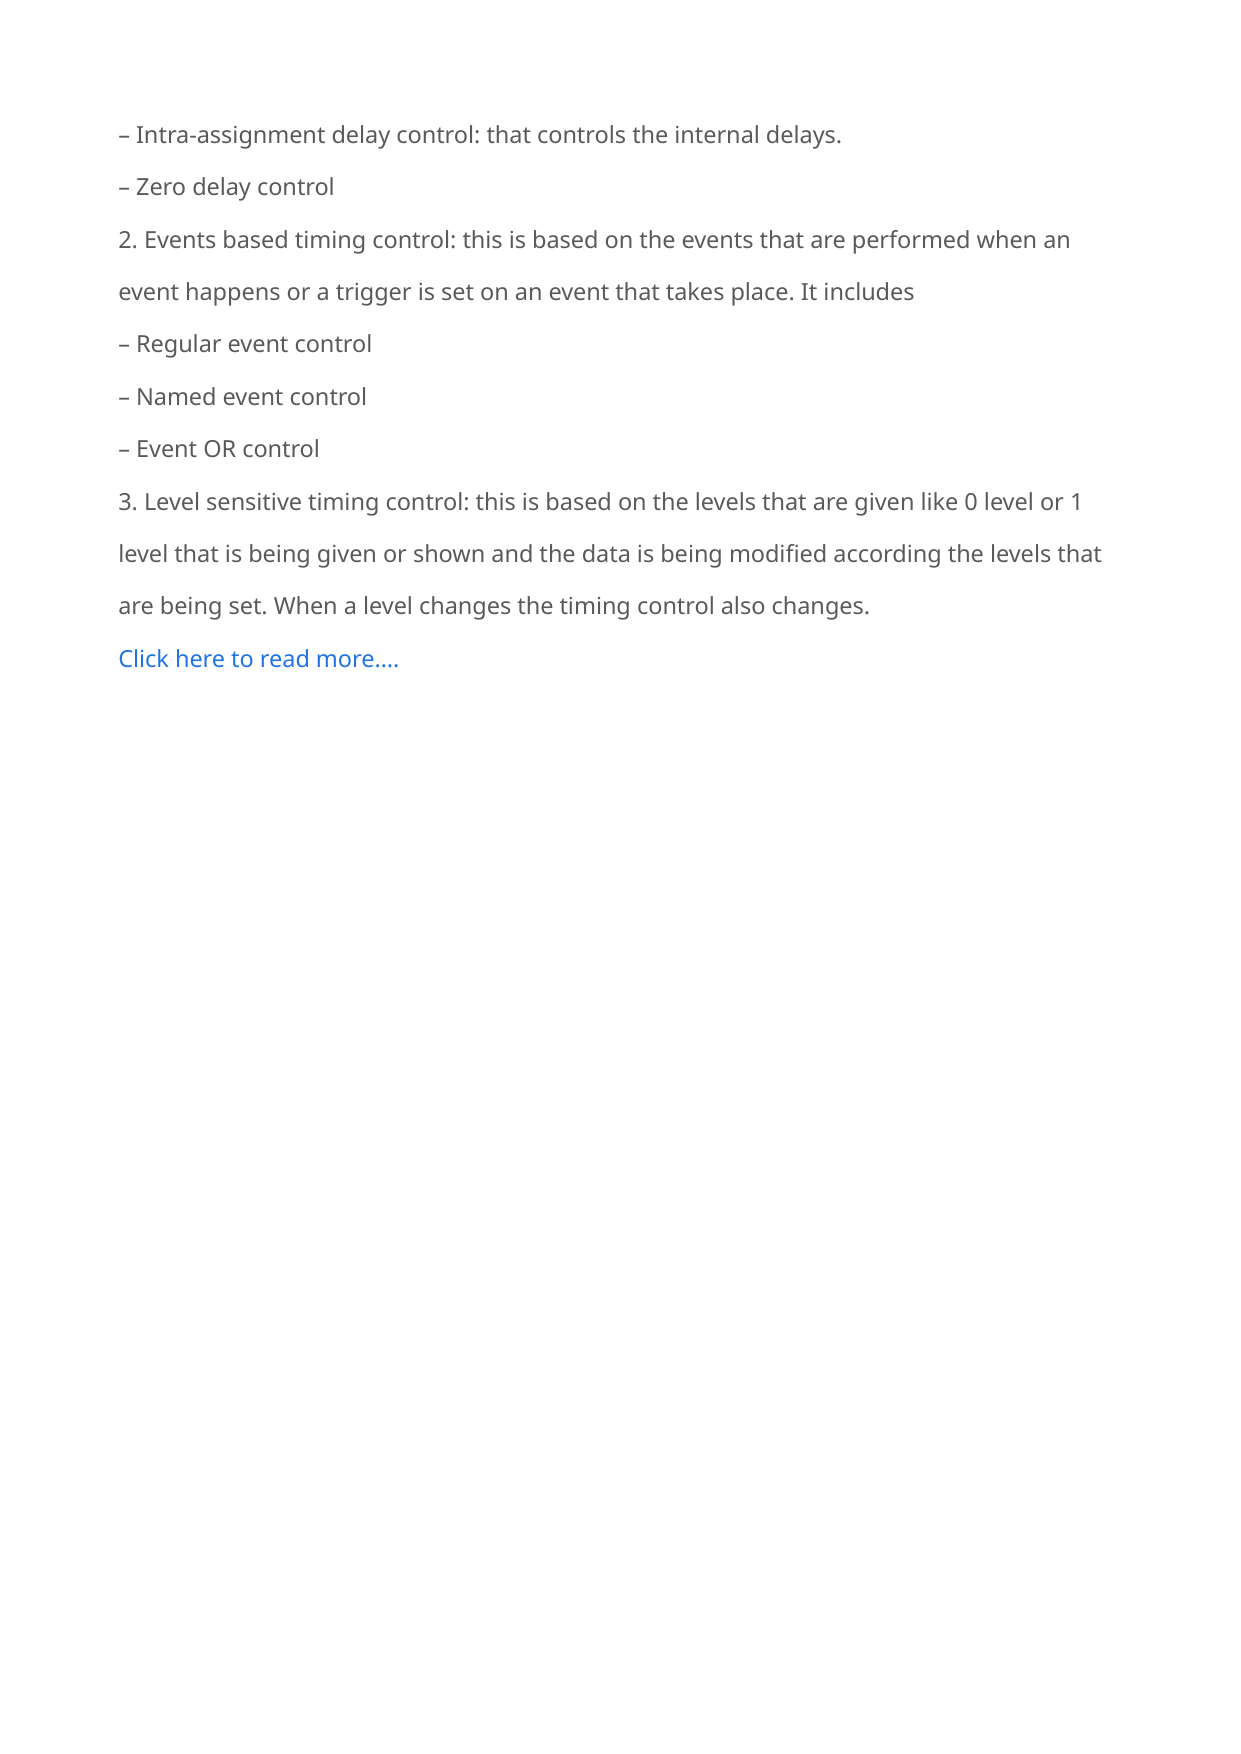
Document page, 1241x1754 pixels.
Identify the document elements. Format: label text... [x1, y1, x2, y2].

text Click here to read more…. [118, 642, 1122, 674]
text – Intra-assignment delay control: that controls the internal delays. – Zero delay control 2. Events based timing control: this is based on the events that are performed when an event happens or a trigger is set on an event that takes place. It includes – Regular event control – Named event control – Event OR control 3. Level sensitive timing control: this is based on the levels that are given like 0 level or 1 level that is being given or shown and the data is being modified according the levels that are being set. When a level changes the timing control also changes. [118, 118, 1122, 622]
